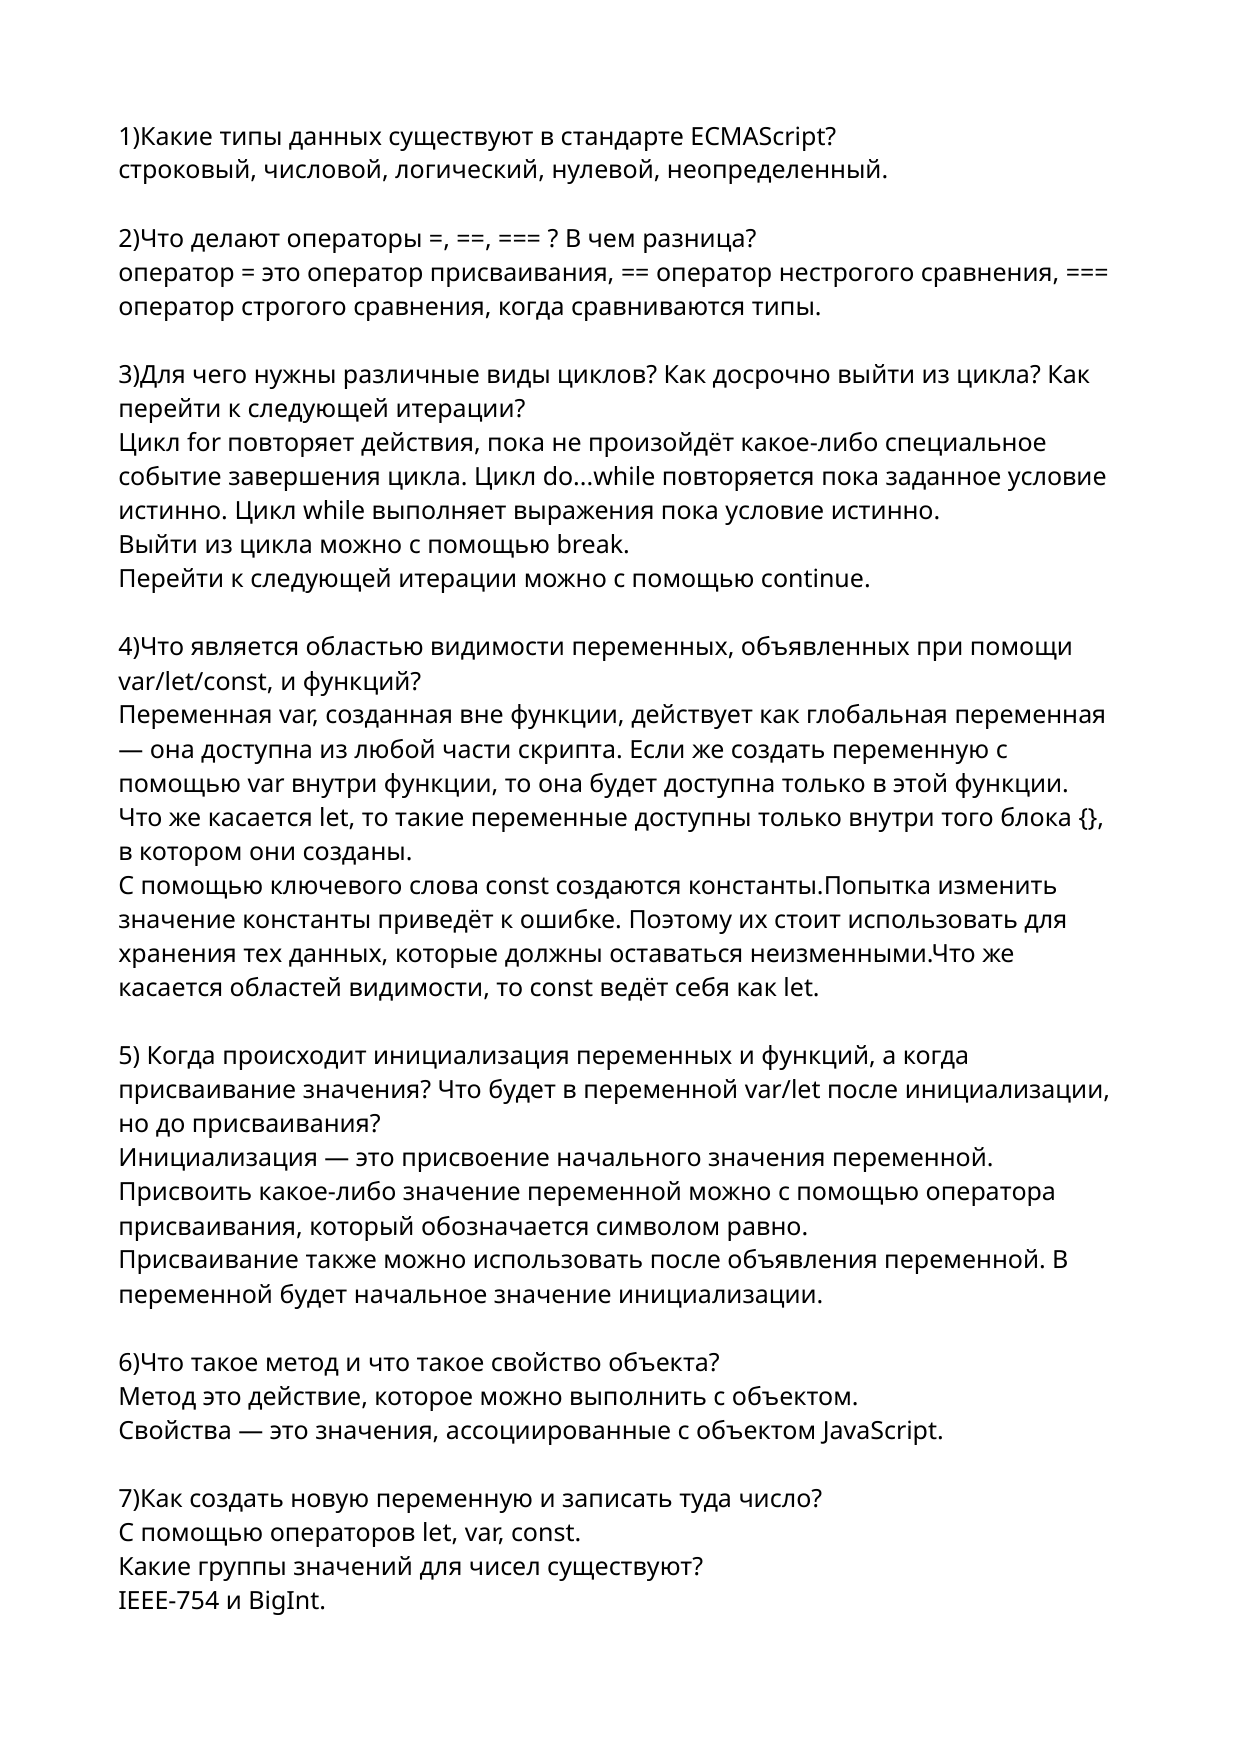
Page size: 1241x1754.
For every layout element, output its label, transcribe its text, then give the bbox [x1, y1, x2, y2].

text С помощью ключевого слова const создаются константы.Попытка изменить значение константы приведёт к ошибке. Поэтому их стоит использовать для хранения тех данных, которые должны оставаться неизменными.Что же касается областей видимости, то const ведёт себя как let. [118, 867, 1122, 1004]
text 5) Когда происходит инициализация переменных и функций, а когда присваивание значения? Что будет в переменной var/let после инициализации, но до присваивания? [118, 1038, 1122, 1140]
text Какие группы значений для чисел существуют? [118, 1549, 1122, 1583]
text IEEE-754 и BigInt. [118, 1583, 1122, 1617]
text Цикл for повторяет действия, пока не произойдёт какое-либо специальное событие завершения цикла. Цикл do...while повторяется пока заданное условие истинно. Цикл while выполняет выражения пока условие истинно. [118, 425, 1122, 527]
text 3)Для чего нужны различные виды циклов? Как досрочно выйти из цикла? Как перейти к следующей итерации? [118, 357, 1122, 425]
text Инициализация — это присвоение начального значения переменной. Присвоить какое-либо значение переменной можно с помощью оператора присваивания, который обозначается символом равно. [118, 1140, 1122, 1242]
text оператор = это оператор присваивания, == оператор нестрогого сравнения, === оператор строгого сравнения, когда сравниваются типы. [118, 254, 1122, 322]
text Выйти из цикла можно с помощью break. [118, 527, 1122, 561]
text строковый, числовой, логический, нулевой, неопределенный. [118, 152, 1122, 186]
text С помощью операторов let, var, const. [118, 1515, 1122, 1549]
text Свойства — это значения, ассоциированные с объектом JavaScript. [118, 1412, 1122, 1447]
text Перейти к следующей итерации можно с помощью continue. [118, 561, 1122, 595]
text Переменная var, созданная вне функции, действует как глобальная переменная — она доступна из любой части скрипта. Если же создать переменную с помощью var внутри функции, то она будет доступна только в этой функции. [118, 697, 1122, 799]
text Что же касается let, то такие переменные доступны только внутри того блока {}, в котором они созданы. [118, 799, 1122, 867]
text 7)Как создать новую переменную и записать туда число? [118, 1481, 1122, 1515]
text 6)Что такое метод и что такое свойство объекта? [118, 1344, 1122, 1378]
text 1)Какие типы данных существуют в стандарте ECMAScript? [118, 118, 1122, 152]
text Присваивание также можно использовать после объявления переменной. В переменной будет начальное значение инициализации. [118, 1242, 1122, 1310]
text 4)Что является областью видимости переменных, объявленных при помощи var/let/const, и функций? [118, 629, 1122, 697]
text 2)Что делают операторы =, ==, === ? В чем разница? [118, 220, 1122, 254]
text Метод это действие, которое можно выполнить с объектом. [118, 1378, 1122, 1412]
